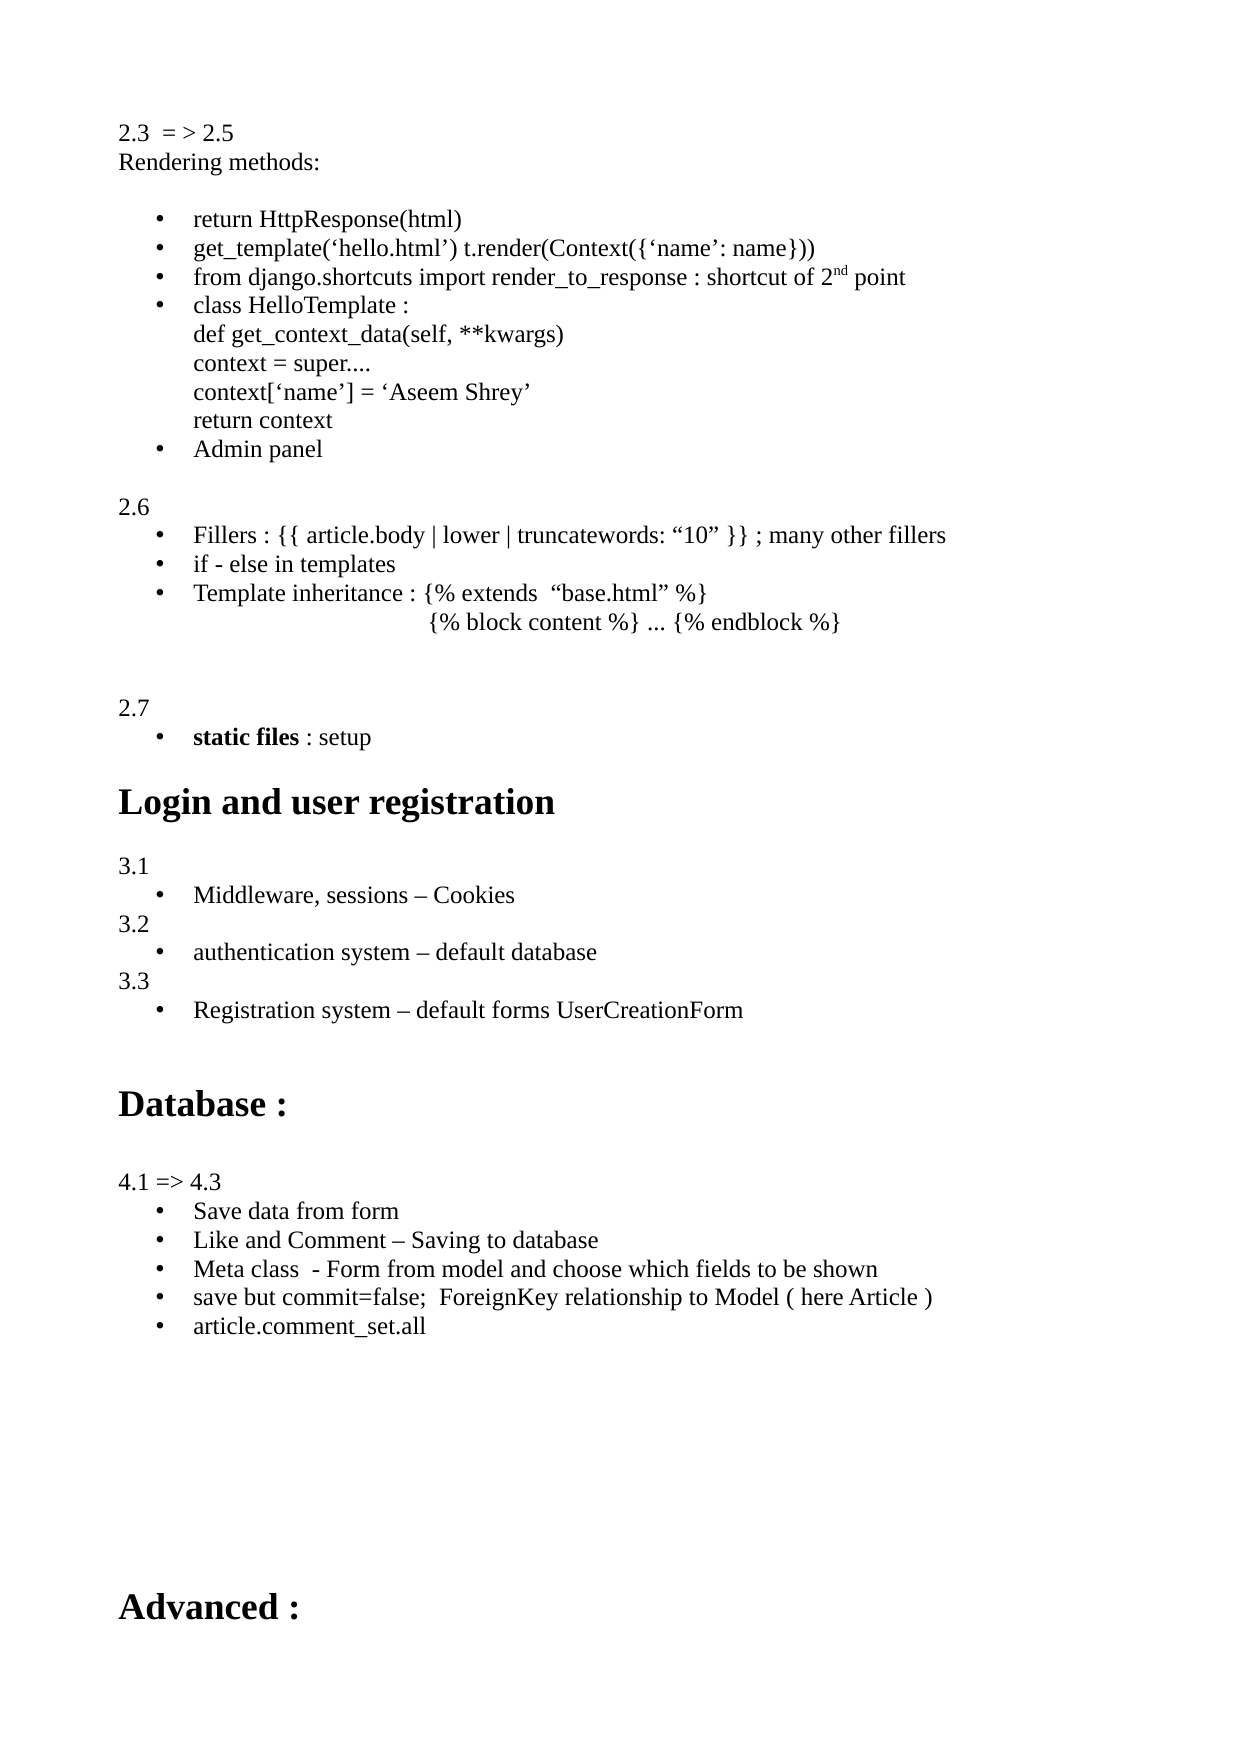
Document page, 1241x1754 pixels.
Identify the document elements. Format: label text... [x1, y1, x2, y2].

list Meta class - Form from model and choose which fields to be shown [156, 1254, 1122, 1282]
text 4.1 => 4.3 [118, 1167, 1122, 1196]
list return HttpResponse(html) [156, 204, 1122, 233]
text 2.6 [118, 492, 1122, 521]
text Database : [118, 1081, 1122, 1124]
list Admin panel [156, 434, 1122, 463]
list Template inheritance : {% extends “base.html” %} {% block content %} ... {% endblock %} [156, 578, 1122, 636]
list from django.shortcuts import render_to_response : shortcut of 2nd point [156, 262, 1122, 291]
text Advanced : [118, 1584, 1122, 1627]
text 3.1 [118, 851, 1122, 880]
text Rendering methods: [118, 147, 1122, 176]
list Save data from form [156, 1196, 1122, 1225]
list Like and Comment – Saving to database [156, 1225, 1122, 1254]
list get_template(‘hello.html’) t.render(Context({‘name’: name})) [156, 233, 1122, 262]
list class HelloTemplate : def get_context_data(self, **kwargs) context = super.... context[‘name’] = ‘Aseem Shrey’ return context [156, 291, 1122, 434]
text 3.2 [118, 909, 1122, 937]
text 3.3 [118, 966, 1122, 995]
list Fillers : {{ article.body | lower | truncatewords: “10” }} ; many other fillers [156, 521, 1122, 549]
list article.comment_set.all [156, 1311, 1122, 1340]
list save but commit=false; ForeignKey relationship to Model ( here Article ) [156, 1282, 1122, 1311]
list Middleware, sessions – Cookies [156, 880, 1122, 909]
list Registration system – default forms UserCreationForm [156, 995, 1122, 1024]
list authentication system – default database [156, 937, 1122, 966]
text 2.7 [118, 693, 1122, 722]
list static files : setup [156, 722, 1122, 751]
text 2.3 = > 2.5 [118, 118, 1122, 147]
text Login and user registration [118, 779, 1122, 851]
list if - else in templates [156, 549, 1122, 578]
